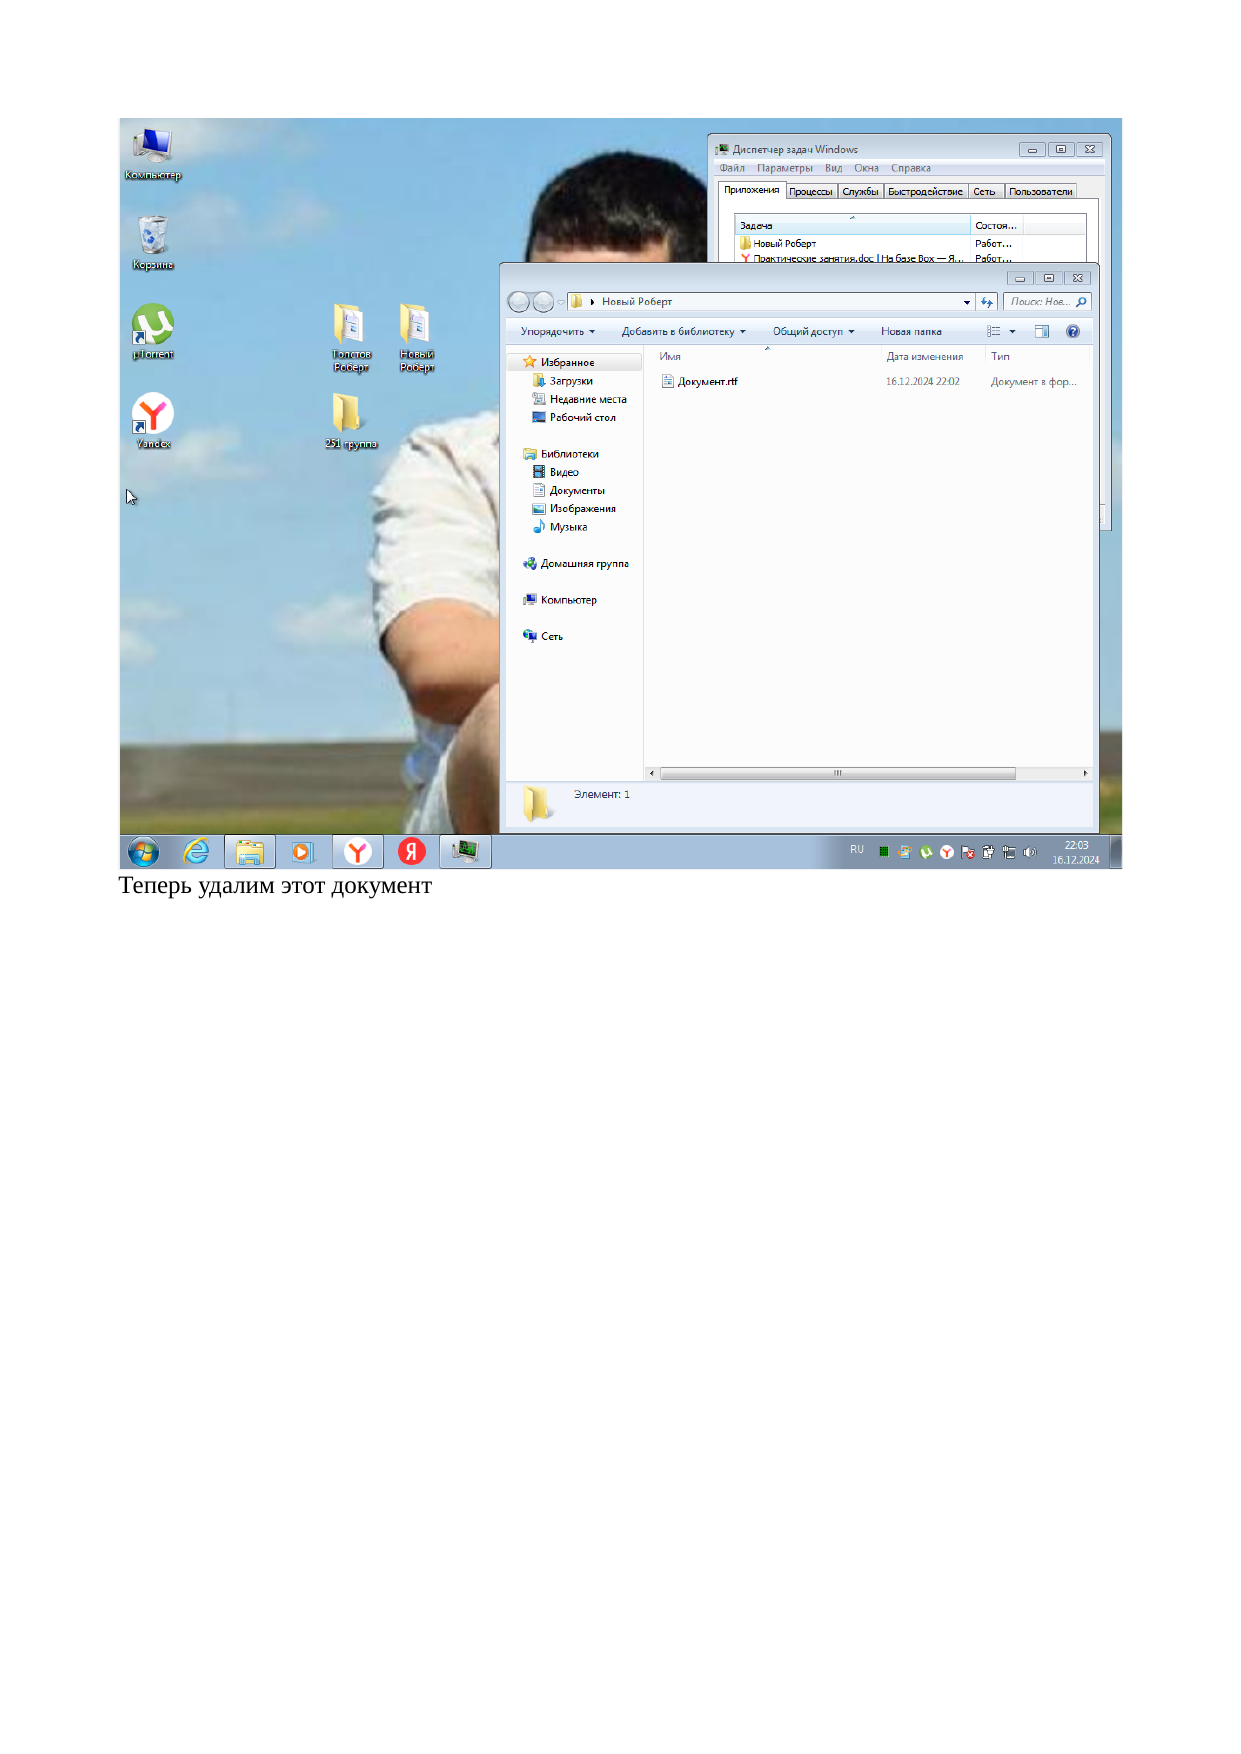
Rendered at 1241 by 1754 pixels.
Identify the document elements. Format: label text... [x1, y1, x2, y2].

text Теперь удалим этот документ [118, 870, 1122, 899]
picture [118, 118, 1123, 870]
